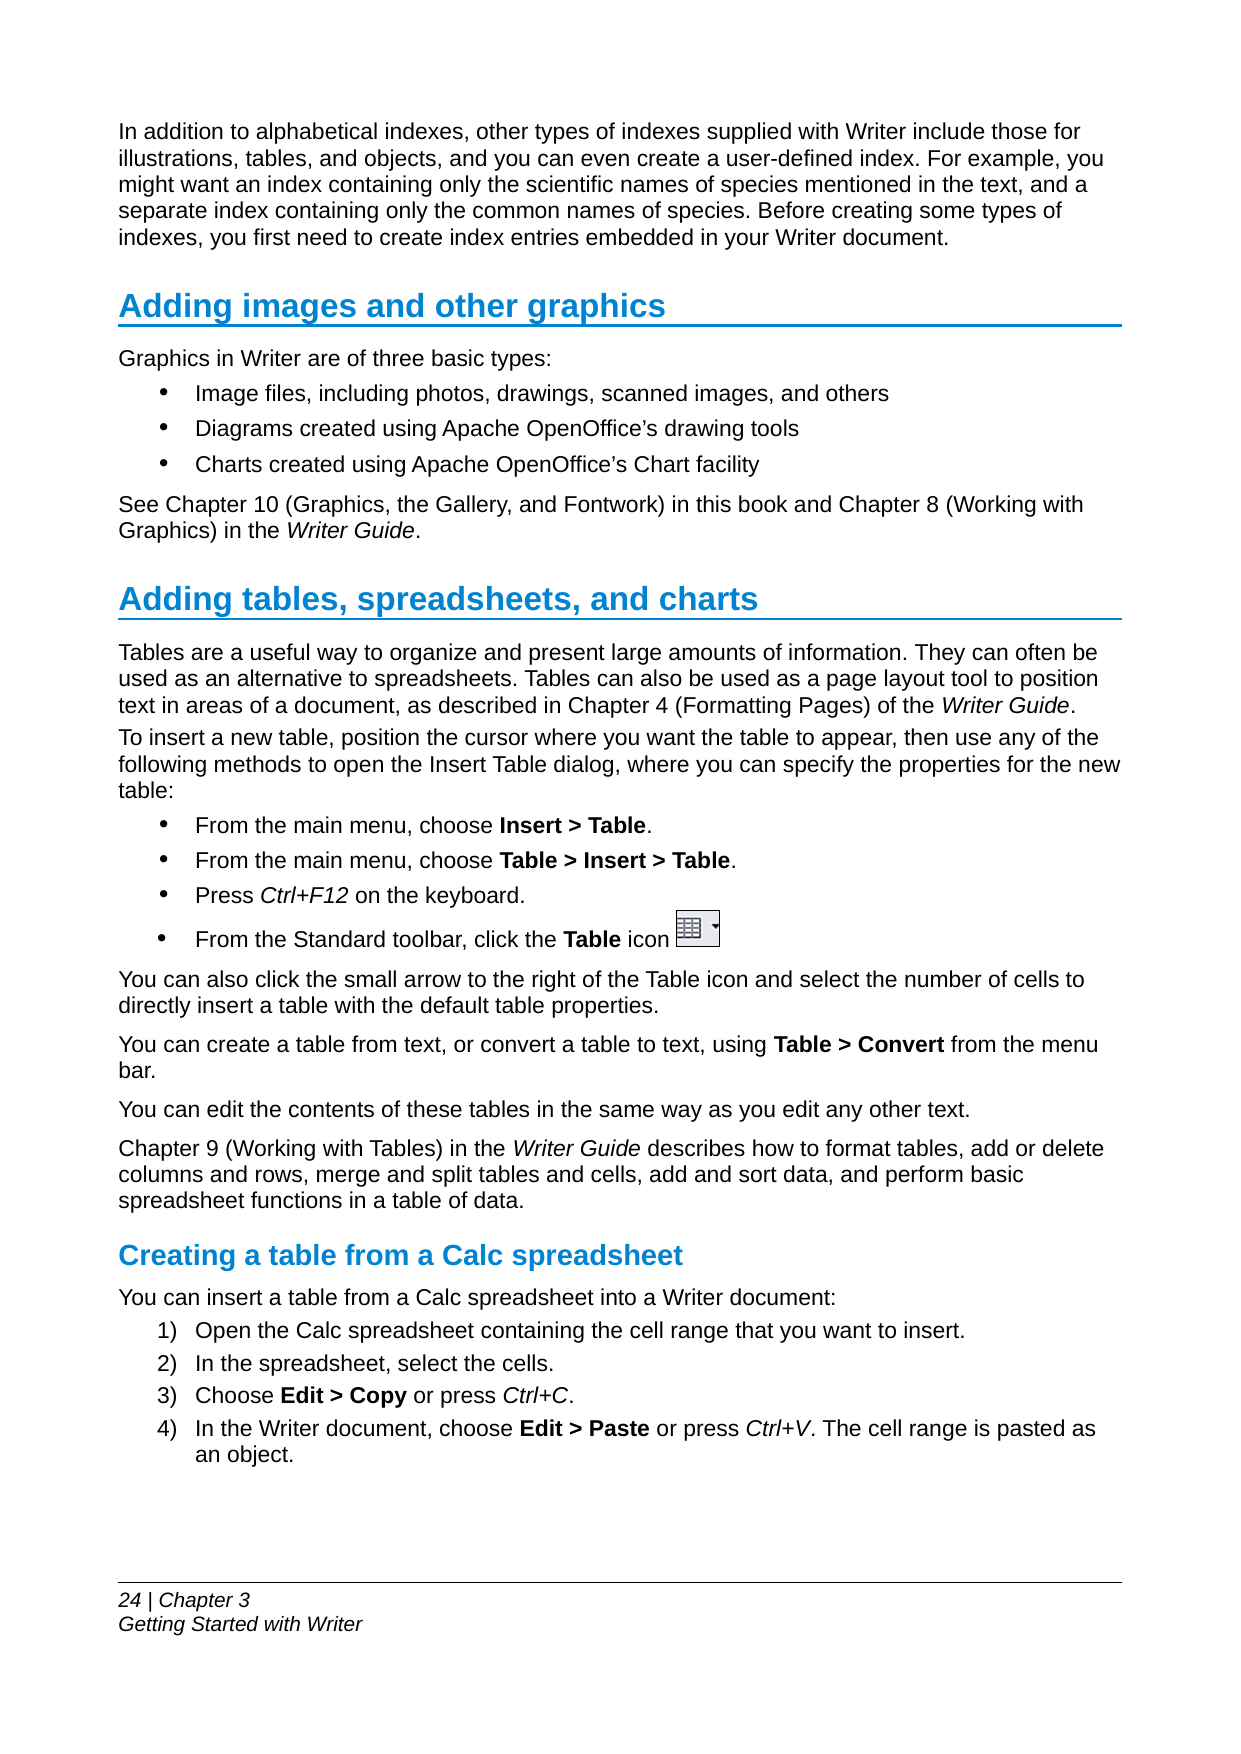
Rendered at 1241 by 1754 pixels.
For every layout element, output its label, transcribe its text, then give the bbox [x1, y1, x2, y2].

list In the spreadsheet, select the cells. [177, 1349, 1122, 1376]
list To insert a new table, position the cursor where you want the table to appear, then use any of the following methods to open the Insert Table dialog, where you can specify the properties for the new table: [118, 724, 1122, 803]
text See Chapter 10 (Graphics, the Gallery, and Fontwork) in this book and Chapter 8 (Working with Graphics) in the Writer Guide. [118, 491, 1122, 543]
list Image files, including photos, drawings, scanned images, and others [156, 378, 1122, 407]
list Open the Calc spreadsheet containing the cell range that you want to insert. [177, 1317, 1122, 1343]
picture [677, 911, 719, 946]
list In the Writer document, choose Edit > Paste or press Ctrl+V. The cell range is pasted as an object. [177, 1415, 1122, 1467]
subtitle Adding images and other graphics [118, 286, 1122, 324]
list Press Ctrl+F12 on the keyboard. [156, 881, 1122, 910]
list From the main menu, choose Table > Insert > Table. [156, 845, 1122, 874]
text Chapter 9 (Working with Tables) in the Writer Guide describes how to format tables, add or delete columns and rows, merge and split tables and cells, add and sort data, and perform basic spreadsheet functions in a table of data. [118, 1135, 1122, 1214]
text You can also click the small arrow to the right of the Table icon and select the number of cells to directly insert a table with the default table properties. [118, 966, 1122, 1018]
list Choose Edit > Copy or press Ctrl+C. [177, 1382, 1122, 1408]
text You can create a table from text, or convert a table to text, using Table > Convert from the menu bar. [118, 1031, 1122, 1083]
list Diagrams created using Apache OpenOffice’s drawing tools [156, 414, 1122, 443]
list You can insert a table from a Calc spreadsheet into a Writer document: [118, 1284, 1122, 1310]
list Charts created using Apache OpenOffice’s Chart facility [156, 449, 1122, 478]
text In addition to alphabetical indexes, other types of indexes supplied with Writer include those for illustrations, tables, and objects, and you can even create a user-defined index. For example, you might want an index containing only the scientific names of species mentioned in the text, and a separate index containing only the common names of species. Before creating some types of indexes, you first need to create index entries embedded in your Writer document. [118, 118, 1122, 250]
list Tables are a useful way to organize and present large amounts of information. They can often be used as an alternative to spreadsheets. Tables can also be used as a page layout tool to position text in areas of a document, as described in Chapter 4 (Formatting Pages) of the Writer Guide. [118, 639, 1122, 718]
list Graphics in Writer are of three basic types: [118, 345, 1122, 372]
list From the main menu, choose Insert > Table. [156, 810, 1122, 839]
text You can edit the contents of these tables in the same way as you edit any other text. [118, 1096, 1122, 1122]
list From the Standard toolbar, click the Table icon [154, 910, 1122, 953]
subtitle Adding tables, spreadsheets, and charts [118, 579, 1122, 618]
subtitle Creating a table from a Calc spreadsheet [118, 1238, 1122, 1272]
